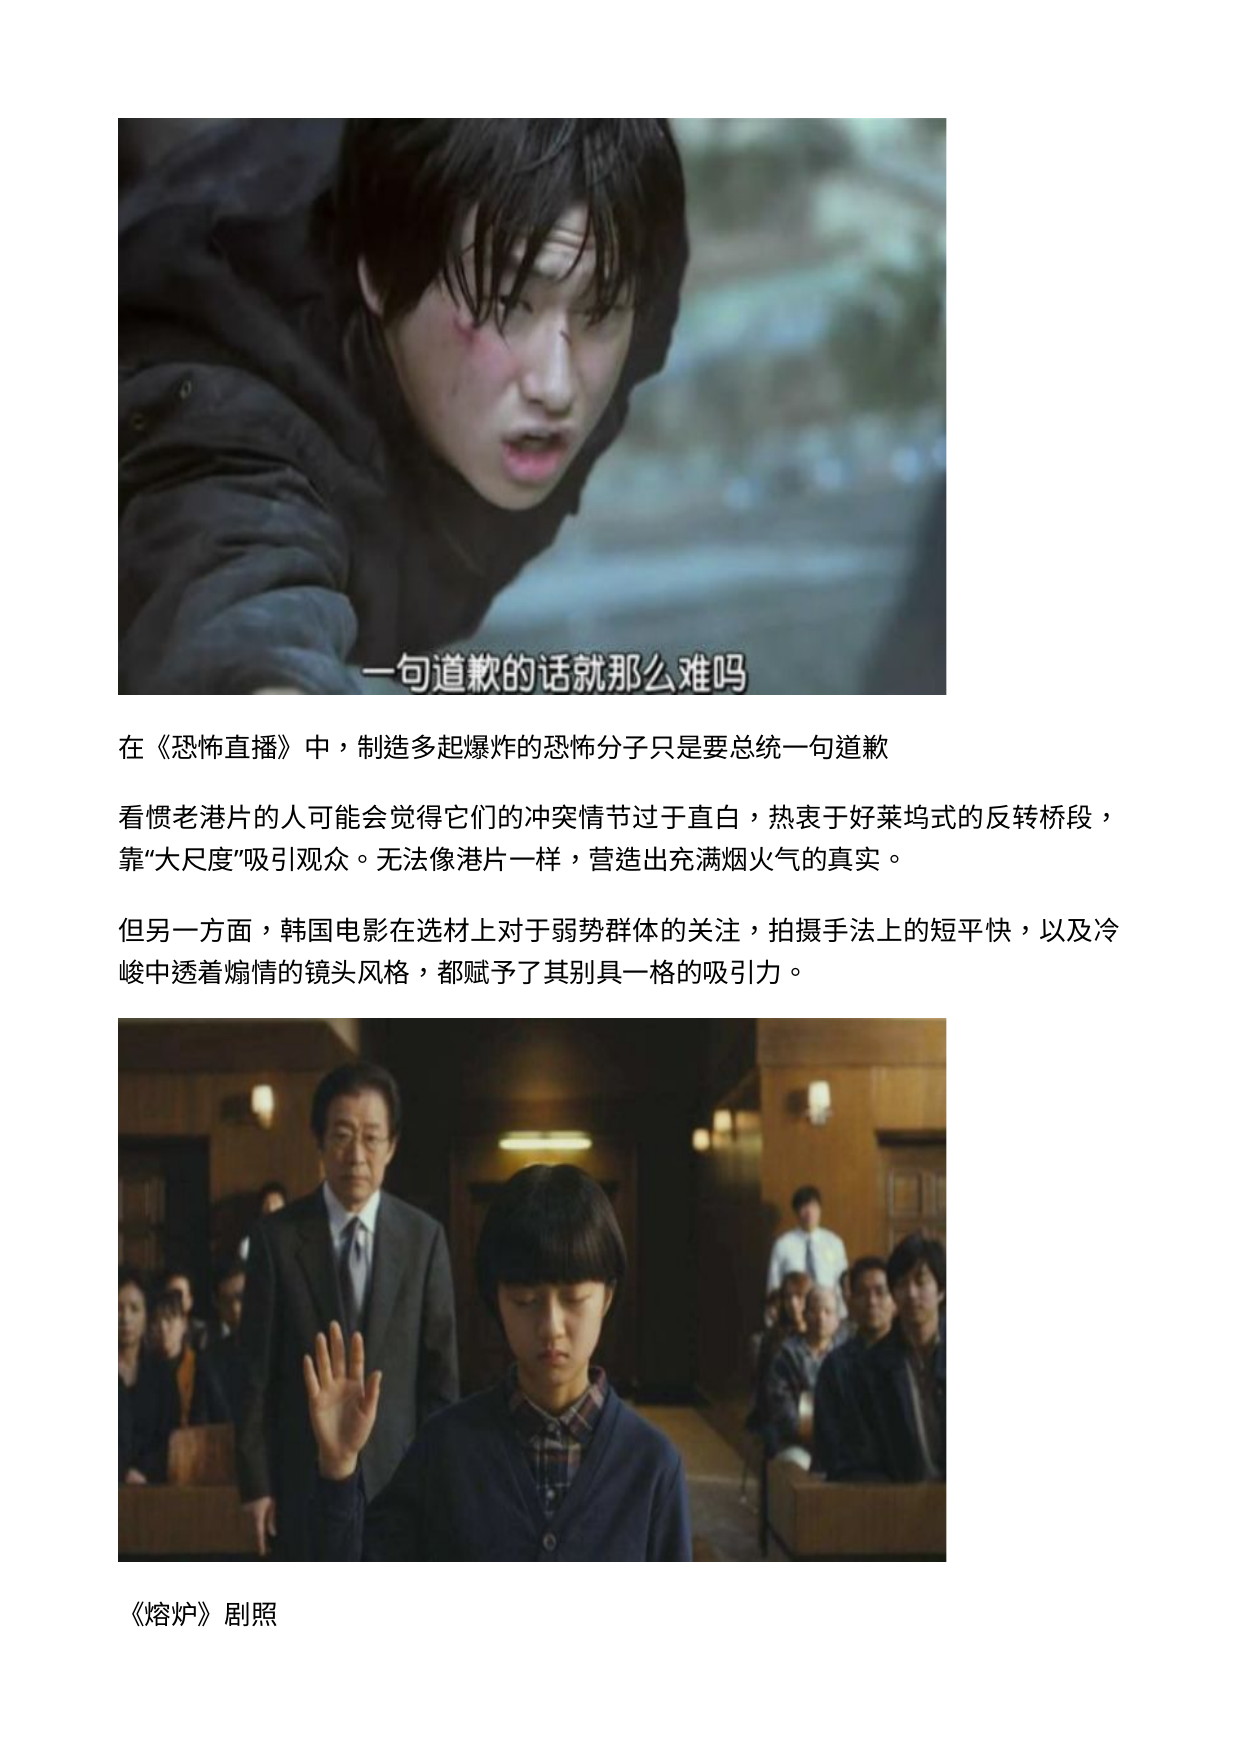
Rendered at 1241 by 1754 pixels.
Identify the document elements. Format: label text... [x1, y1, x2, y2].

text 但另一方面，韩国电影在选材上对于弱势群体的关注，拍摄手法上的短平快，以及冷峻中透着煽情的镜头风格，都赋予了其别具一格的吸引力。 [118, 906, 1122, 990]
picture [118, 118, 947, 695]
text 《熔炉》剧照 [118, 1590, 1122, 1632]
text 看惯老港片的人可能会觉得它们的冲突情节过于直白，热衷于好莱坞式的反转桥段，靠“大尺度”吸引观众。无法像港片一样，营造出充满烟火气的真实。 [118, 793, 1122, 877]
picture [118, 1018, 947, 1562]
text 在《恐怖直播》中，制造多起爆炸的恐怖分子只是要总统一句道歉 [118, 723, 1122, 765]
